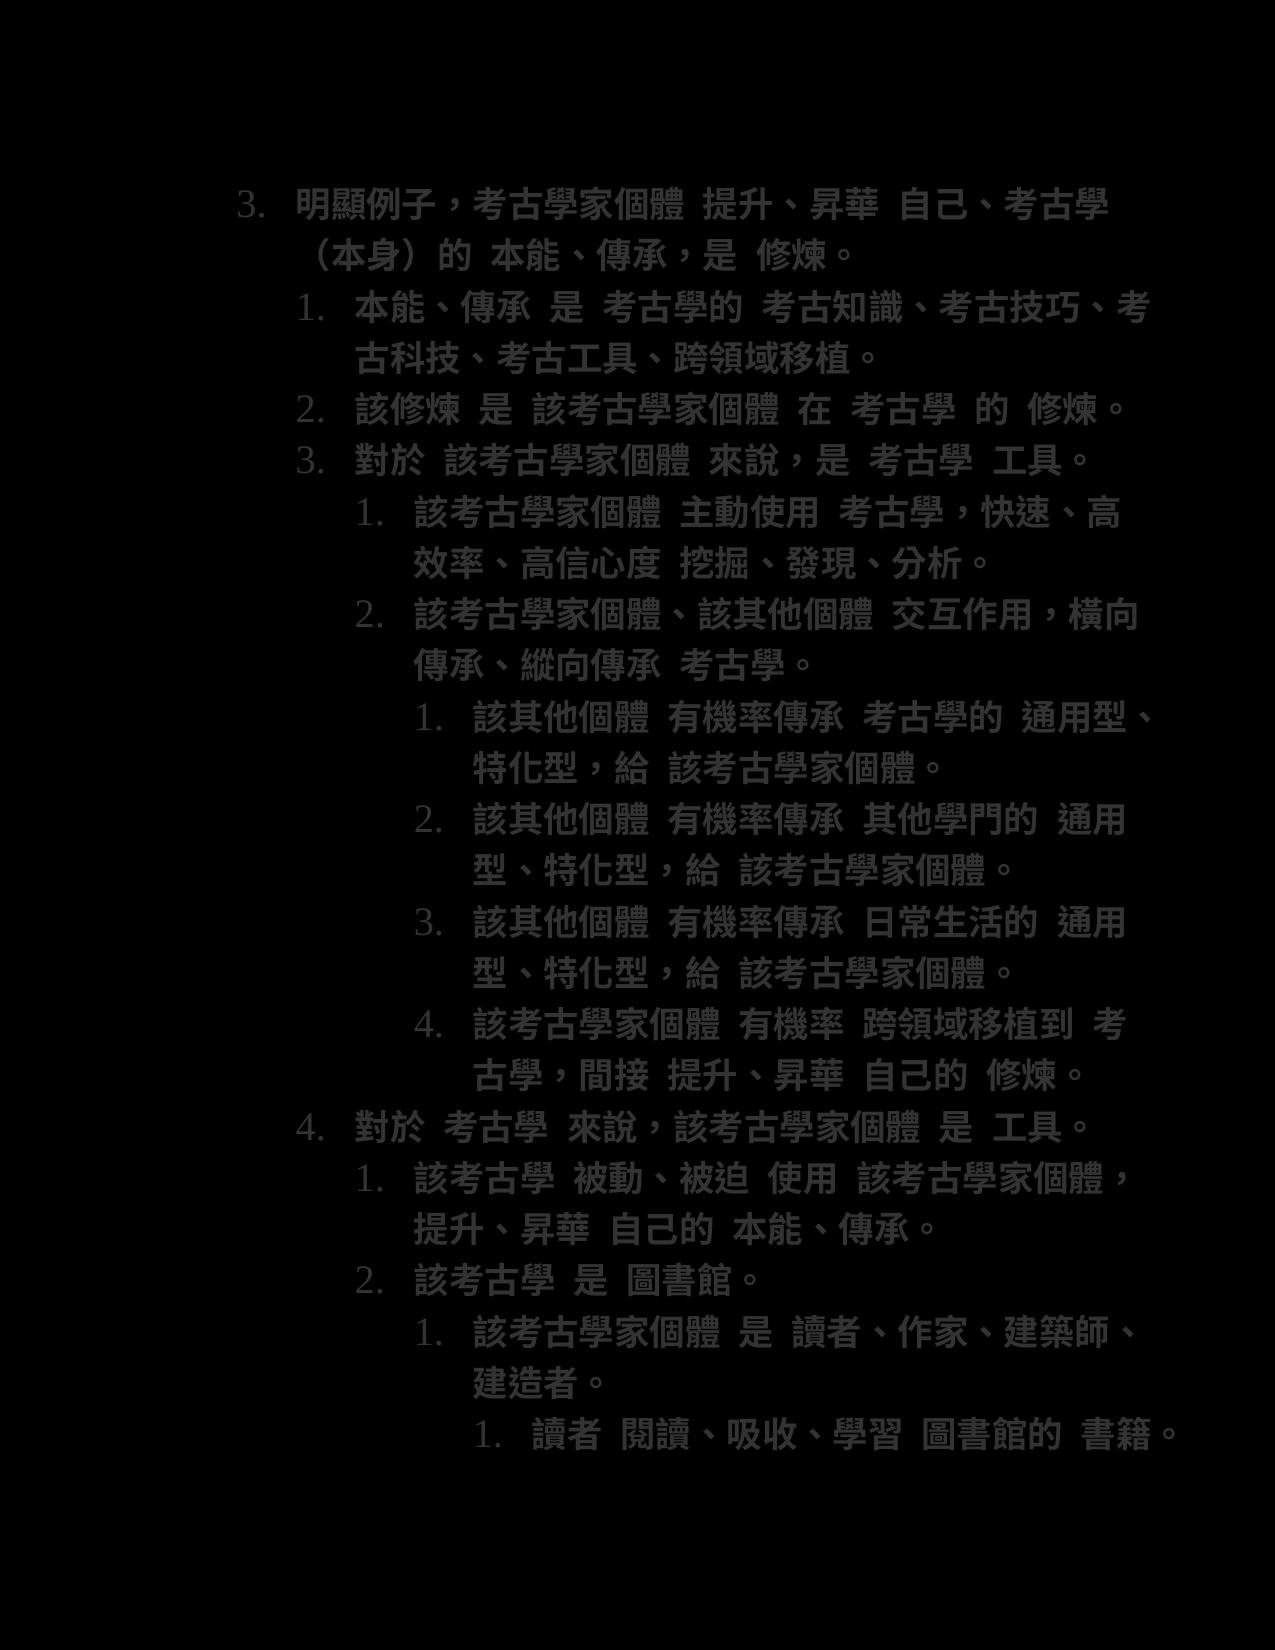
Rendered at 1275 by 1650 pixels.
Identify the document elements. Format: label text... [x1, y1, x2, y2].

list 本能、傳承 是 考古學的 考古知識、考古技巧、考古科技、考古工具、跨領域移植。 [295, 279, 1157, 381]
list 該修煉 是 該考古學家個體 在 考古學 的 修煉。 [295, 381, 1157, 433]
list 該考古學 是 圖書館。 [354, 1253, 1157, 1304]
list 該其他個體 有機率傳承 日常生活的 通用型、特化型，給 該考古學家個體。 [413, 894, 1157, 996]
list 該考古學家個體 有機率 跨領域移植到 考古學，間接 提升、昇華 自己的 修煉。 [413, 996, 1157, 1099]
list 該考古學家個體 是 讀者、作家、建築師、建造者。 [413, 1304, 1157, 1406]
list 該考古學 被動、被迫 使用 該考古學家個體，提升、昇華 自己的 本能、傳承。 [354, 1150, 1157, 1253]
list 明顯例子，考古學家個體 提升、昇華 自己、考古學（本身）的 本能、傳承，是 修煉。 [236, 176, 1157, 279]
list 對於 考古學 來說，該考古學家個體 是 工具。 [295, 1099, 1157, 1150]
list 對於 該考古學家個體 來說，是 考古學 工具。 [295, 433, 1157, 484]
list 讀者 閱讀、吸收、學習 圖書館的 書籍。 [472, 1406, 1157, 1458]
list 該其他個體 有機率傳承 其他學門的 通用型、特化型，給 該考古學家個體。 [413, 791, 1157, 894]
list 該其他個體 有機率傳承 考古學的 通用型、特化型，給 該考古學家個體。 [413, 689, 1157, 791]
list 該考古學家個體、該其他個體 交互作用，橫向傳承、縱向傳承 考古學。 [354, 586, 1157, 689]
list 該考古學家個體 主動使用 考古學，快速、高效率、高信心度 挖掘、發現、分析。 [354, 484, 1157, 586]
